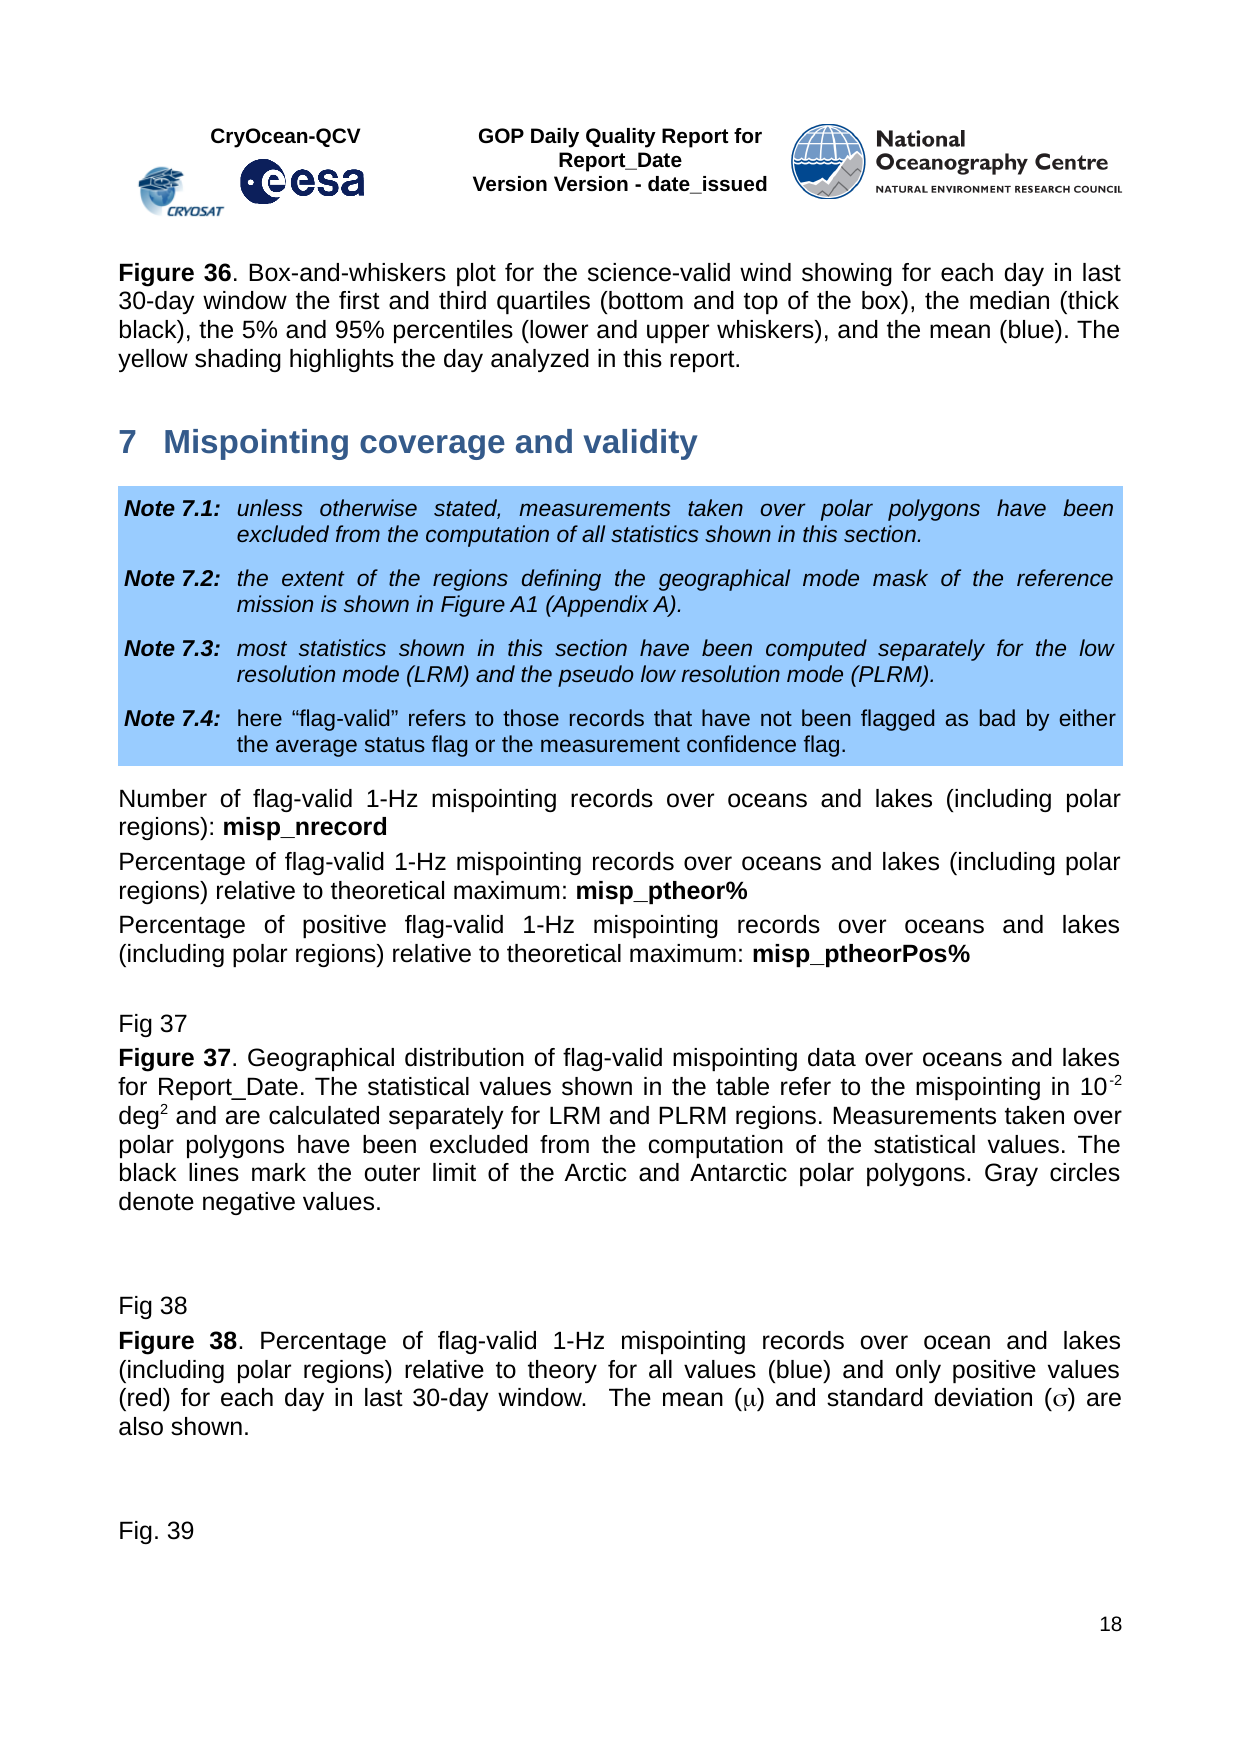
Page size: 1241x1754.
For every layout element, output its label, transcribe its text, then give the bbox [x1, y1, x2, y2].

text Figure 37. Geographical distribution of flag-valid mispointing data over oceans and lakes for Report_Date. The statistical values shown in the table refer to the mispointing in 10-2 deg2 and are calculated separately for LRM and PLRM regions. Measurements taken over polar polygons have been excluded from the computation of the statistical values. The black lines mark the outer limit of the Arctic and Antarctic polar polygons. Gray circles denote negative values. [118, 1043, 1122, 1216]
text Fig 37 [118, 1009, 1122, 1037]
text Percentage of positive flag-valid 1-Hz mispointing records over oceans and lakes (including polar regions) relative to theoretical maximum: misp_ptheorPos% [118, 911, 1122, 968]
table_cell Note 7.2: [118, 556, 231, 626]
table_cell here “flag-valid” refers to those records that have not been flagged as bad by either the average status flag or the measurement confidence flag. [231, 696, 1123, 766]
table_header unless otherwise stated, measurements taken over polar polygons have been excluded from the computation of all statistics shown in this section. [231, 486, 1123, 556]
text Fig. 39 [118, 1516, 1122, 1545]
picture [118, 159, 364, 224]
text Number of flag-valid 1-Hz mispointing records over oceans and lakes (including polar regions): misp_nrecord [118, 784, 1122, 841]
table_cell Note 7.4: [118, 696, 231, 766]
text Fig 38 [118, 1291, 1122, 1320]
subtitle Mispointing coverage and validity [118, 422, 1122, 461]
table_cell most statistics shown in this section have been computed separately for the low resolution mode (LRM) and the pseudo low resolution mode (PLRM). [231, 626, 1123, 696]
text Percentage of flag-valid 1-Hz mispointing records over oceans and lakes (including polar regions) relative to theoretical maximum: misp_ptheor% [118, 847, 1122, 904]
text Figure 38. Percentage of flag-valid 1-Hz mispointing records over ocean and lakes (including polar regions) relative to theory for all values (blue) and only positive values (red) for each day in last 30-day window. The mean (μ) and standard deviation (σ) are also shown. [118, 1326, 1122, 1441]
table_cell Note 7.3: [118, 626, 231, 696]
table_header Note 7.1: [118, 486, 231, 556]
table_cell the extent of the regions defining the geographical mode mask of the reference mission is shown in Figure A1 (Appendix A). [231, 556, 1123, 626]
text Figure 36. Box-and-whiskers plot for the science-valid wind showing for each day in last 30-day window the first and third quartiles (bottom and top of the box), the median (thick black), the 5% and 95% percentiles (lower and upper whiskers), and the mean (blue). The yellow shading highlights the day analyzed in this report. [118, 257, 1122, 372]
